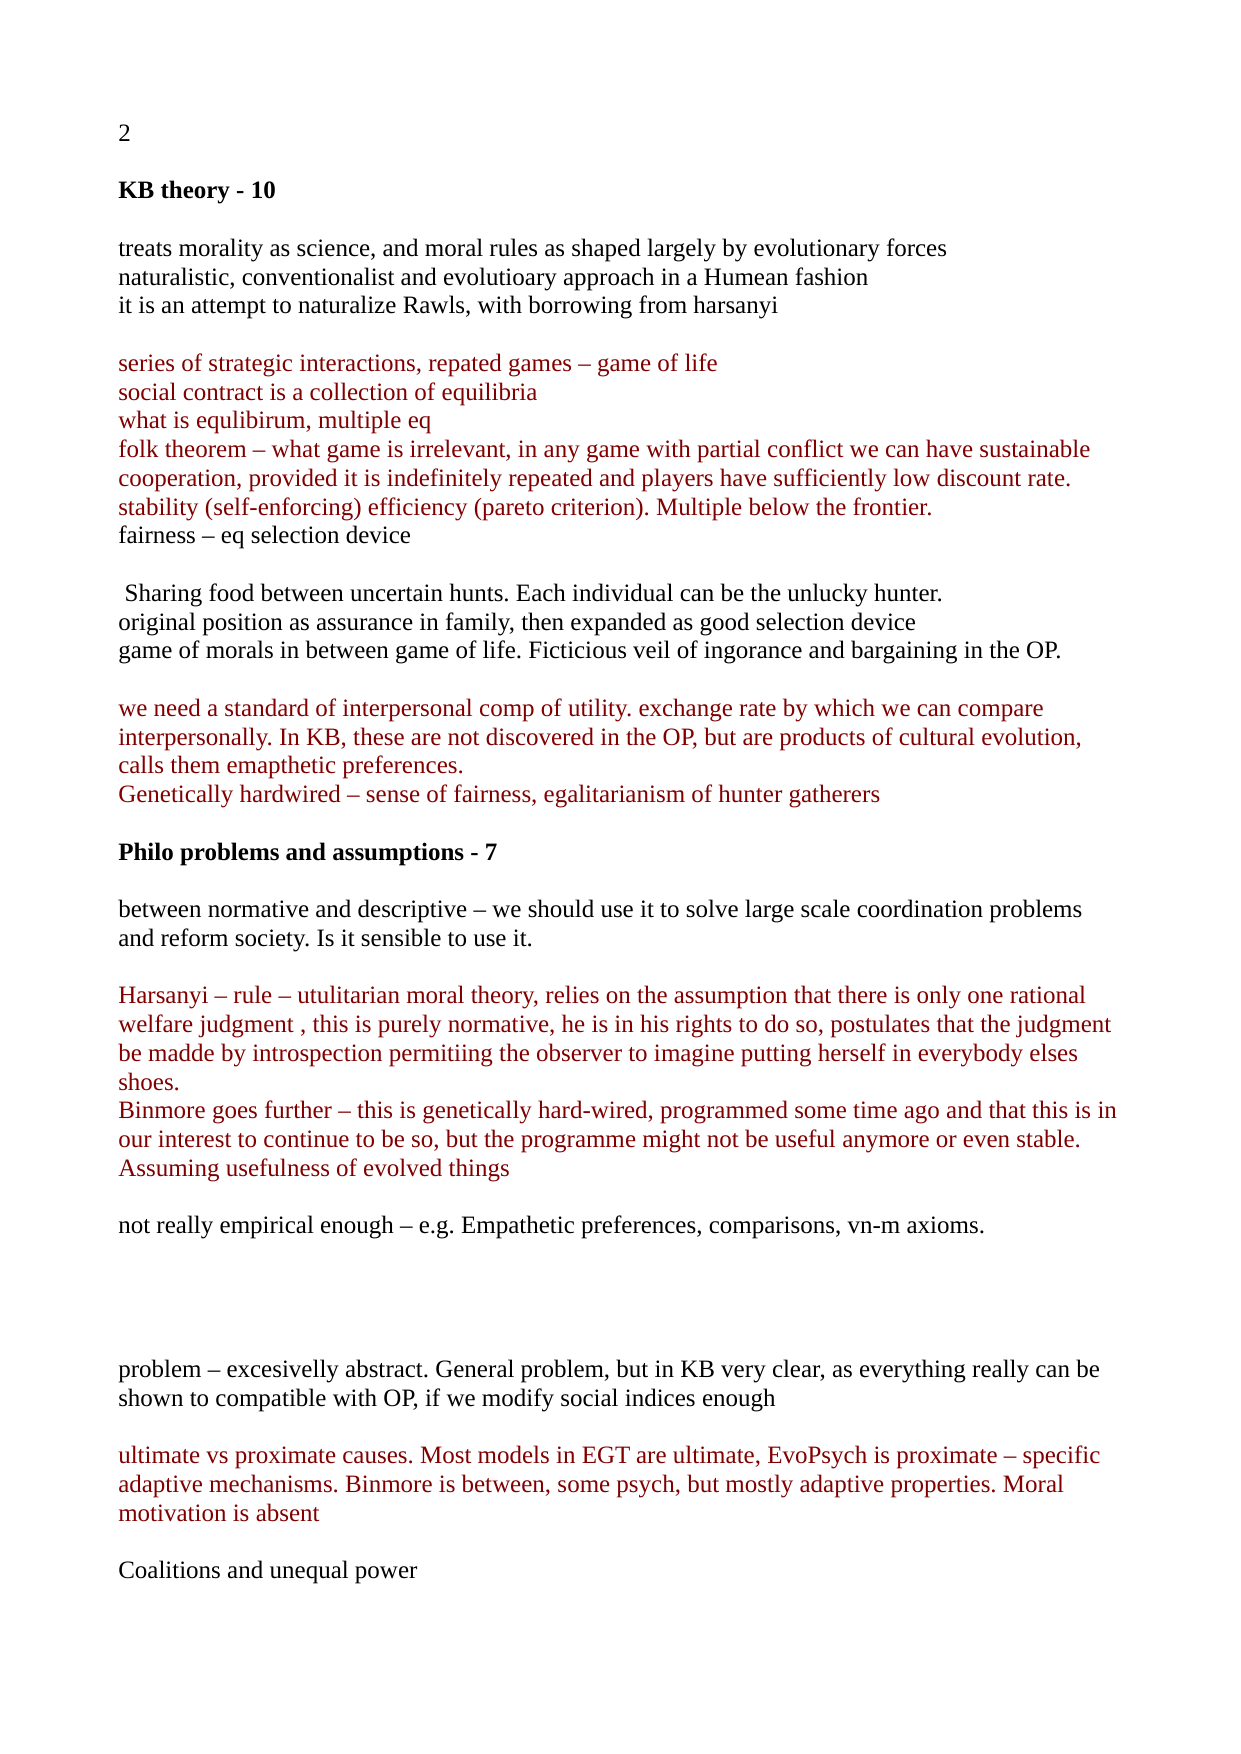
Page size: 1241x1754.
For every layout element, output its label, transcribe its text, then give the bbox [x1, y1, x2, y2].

text Assuming usefulness of evolved things [118, 1153, 1122, 1182]
text Coalitions and unequal power [118, 1556, 1122, 1584]
text we need a standard of interpersonal comp of utility. exchange rate by which we can compare interpersonally. In KB, these are not discovered in the OP, but are products of cultural evolution, calls them emapthetic preferences. [118, 693, 1122, 779]
text fairness – eq selection device [118, 521, 1122, 549]
text 2 [118, 118, 1122, 147]
text problem – excesivelly abstract. General problem, but in KB very clear, as everything really can be shown to compatible with OP, if we modify social indices enough [118, 1354, 1122, 1412]
text Harsanyi – rule – utulitarian moral theory, relies on the assumption that there is only one rational welfare judgment , this is purely normative, he is in his rights to do so, postulates that the judgment be madde by introspection permitiing the observer to imagine putting herself in everybody elses shoes. [118, 981, 1122, 1096]
text Sharing food between uncertain hunts. Each individual can be the unlucky hunter. [118, 578, 1122, 607]
text series of strategic interactions, repated games – game of life [118, 348, 1122, 377]
text naturalistic, conventionalist and evolutioary approach in a Humean fashion [118, 262, 1122, 291]
text ultimate vs proximate causes. Most models in EGT are ultimate, EvoPsych is proximate – specific adaptive mechanisms. Binmore is between, some psych, but mostly adaptive properties. Moral motivation is absent [118, 1441, 1122, 1527]
text Binmore goes further – this is genetically hard-wired, programmed some time ago and that this is in our interest to continue to be so, but the programme might not be useful anymore or even stable. [118, 1096, 1122, 1153]
text KB theory - 10 [118, 176, 1122, 204]
text game of morals in between game of life. Ficticious veil of ingorance and bargaining in the OP. [118, 636, 1122, 664]
text social contract is a collection of equilibria [118, 377, 1122, 406]
text Philo problems and assumptions - 7 [118, 837, 1122, 866]
text folk theorem – what game is irrelevant, in any game with partial conflict we can have sustainable cooperation, provided it is indefinitely repeated and players have sufficiently low discount rate. [118, 434, 1122, 492]
text treats morality as science, and moral rules as shaped largely by evolutionary forces [118, 233, 1122, 262]
text what is equlibirum, multiple eq [118, 406, 1122, 434]
text it is an attempt to naturalize Rawls, with borrowing from harsanyi [118, 291, 1122, 319]
text between normative and descriptive – we should use it to solve large scale coordination problems and reform society. Is it sensible to use it. [118, 894, 1122, 952]
text not really empirical enough – e.g. Empathetic preferences, comparisons, vn-m axioms. [118, 1211, 1122, 1239]
text original position as assurance in family, then expanded as good selection device [118, 607, 1122, 636]
text Genetically hardwired – sense of fairness, egalitarianism of hunter gatherers [118, 779, 1122, 808]
text stability (self-enforcing) efficiency (pareto criterion). Multiple below the frontier. [118, 492, 1122, 521]
